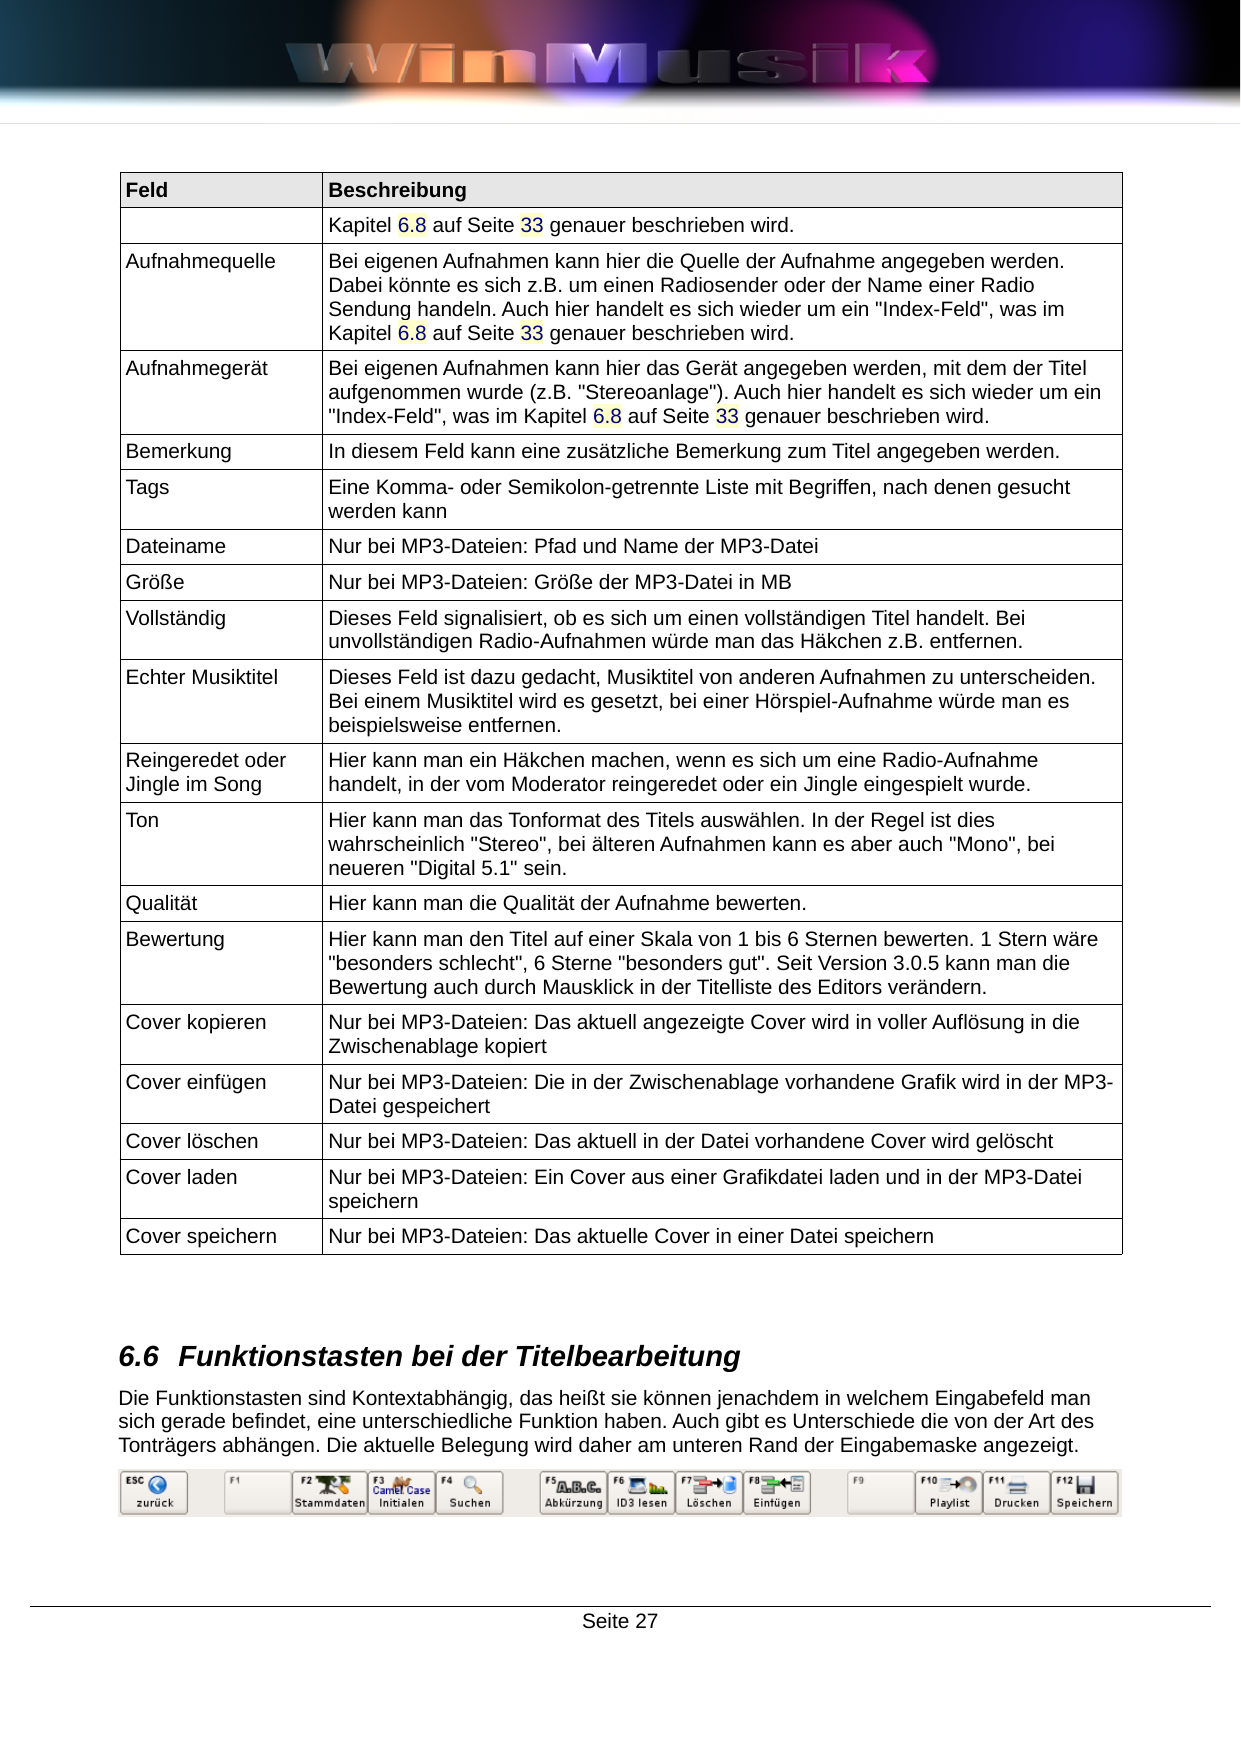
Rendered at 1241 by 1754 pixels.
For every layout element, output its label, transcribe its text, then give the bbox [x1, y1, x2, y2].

table_cell Cover löschen [121, 1124, 322, 1159]
table_cell Aufnahmequelle [121, 244, 322, 350]
text Die Funktionstasten sind Kontextabhängig, das heißt sie können jenachdem in welchem Eingabefeld man sich gerade befindet, eine unterschiedliche Funktion haben. Auch gibt es Unterschiede die von der Art des Tonträgers abhängen. Die aktuelle Belegung wird daher am unteren Rand der Eingabemaske angezeigt. [118, 1385, 1122, 1457]
picture [118, 1469, 1122, 1517]
table_cell Hier kann man das Tonformat des Titels auswählen. In der Regel ist dies wahrscheinlich "Stereo", bei älteren Aufnahmen kann es aber auch "Mono", bei neueren "Digital 5.1" sein. [323, 803, 1122, 885]
table_cell Reingeredet oder Jingle im Song [121, 744, 322, 802]
table_cell Größe [121, 565, 322, 599]
table_cell Ton [121, 803, 322, 885]
table_cell Dateiname [121, 530, 322, 564]
table_cell Hier kann man den Titel auf einer Skala von 1 bis 6 Sternen bewerten. 1 Stern wäre "besonders schlecht", 6 Sterne "besonders gut". Seit Version 3.0.5 kann man die Bewertung auch durch Mausklick in der Titelliste des Editors verändern. [323, 922, 1122, 1004]
table_cell Bewertung [121, 922, 322, 1004]
table_header Feld [121, 173, 322, 207]
table_cell Dieses Feld signalisiert, ob es sich um einen vollständigen Titel handelt. Bei unvollständigen Radio-Aufnahmen würde man das Häkchen z.B. entfernen. [323, 601, 1122, 659]
table_cell Cover speichern [121, 1219, 322, 1254]
table_cell Cover kopieren [121, 1005, 322, 1064]
table_cell Dieses Feld ist dazu gedacht, Musiktitel von anderen Aufnahmen zu unterscheiden. Bei einem Musiktitel wird es gesetzt, bei einer Hörspiel-Aufnahme würde man es beispielsweise entfernen. [323, 660, 1122, 742]
table_cell Nur bei MP3-Dateien: Die in der Zwischenablage vorhandene Grafik wird in der MP3-Datei gespeichert [323, 1065, 1122, 1123]
table_cell Nur bei MP3-Dateien: Größe der MP3-Datei in MB [323, 565, 1122, 599]
table_cell In diesem Feld kann eine zusätzliche Bemerkung zum Titel angegeben werden. [323, 435, 1122, 469]
table_cell Hier kann man ein Häkchen machen, wenn es sich um eine Radio-Aufnahme handelt, in der vom Moderator reingeredet oder ein Jingle eingespielt wurde. [323, 744, 1122, 802]
table_cell Nur bei MP3-Dateien: Pfad und Name der MP3-Datei [323, 530, 1122, 564]
table_cell Kapitel 6.8 auf Seite 33 genauer beschrieben wird. [323, 208, 1122, 243]
table_cell Bei eigenen Aufnahmen kann hier die Quelle der Aufnahme angegeben werden. Dabei könnte es sich z.B. um einen Radiosender oder der Name einer Radio Sendung handeln. Auch hier handelt es sich wieder um ein "Index-Feld", was im Kapitel 6.8 auf Seite 33 genauer beschrieben wird. [323, 244, 1122, 350]
table_cell Vollständig [121, 601, 322, 659]
table_cell Hier kann man die Qualität der Aufnahme bewerten. [323, 886, 1122, 921]
table_cell Bei eigenen Aufnahmen kann hier das Gerät angegeben werden, mit dem der Titel aufgenommen wurde (z.B. "Stereoanlage"). Auch hier handelt es sich wieder um ein "Index-Feld", was im Kapitel 6.8 auf Seite 33 genauer beschrieben wird. [323, 351, 1122, 433]
table_cell [121, 208, 322, 243]
table_cell Nur bei MP3-Dateien: Das aktuell in der Datei vorhandene Cover wird gelöscht [323, 1124, 1122, 1159]
table_header Beschreibung [323, 173, 1122, 207]
table_cell Tags [121, 470, 322, 528]
table_cell Nur bei MP3-Dateien: Das aktuelle Cover in einer Datei speichern [323, 1219, 1122, 1254]
table_cell Qualität [121, 886, 322, 921]
subtitle Funktionstasten bei der Titelbearbeitung [118, 1339, 1122, 1373]
table_cell Bemerkung [121, 435, 322, 469]
table_cell Cover einfügen [121, 1065, 322, 1123]
table_cell Echter Musiktitel [121, 660, 322, 742]
table_cell Nur bei MP3-Dateien: Das aktuell angezeigte Cover wird in voller Auflösung in die Zwischenablage kopiert [323, 1005, 1122, 1064]
table_cell Nur bei MP3-Dateien: Ein Cover aus einer Grafikdatei laden und in der MP3-Datei speichern [323, 1160, 1122, 1218]
table_cell Aufnahmegerät [121, 351, 322, 433]
table_cell Cover laden [121, 1160, 322, 1218]
table_cell Eine Komma- oder Semikolon-getrennte Liste mit Begriffen, nach denen gesucht werden kann [323, 470, 1122, 528]
